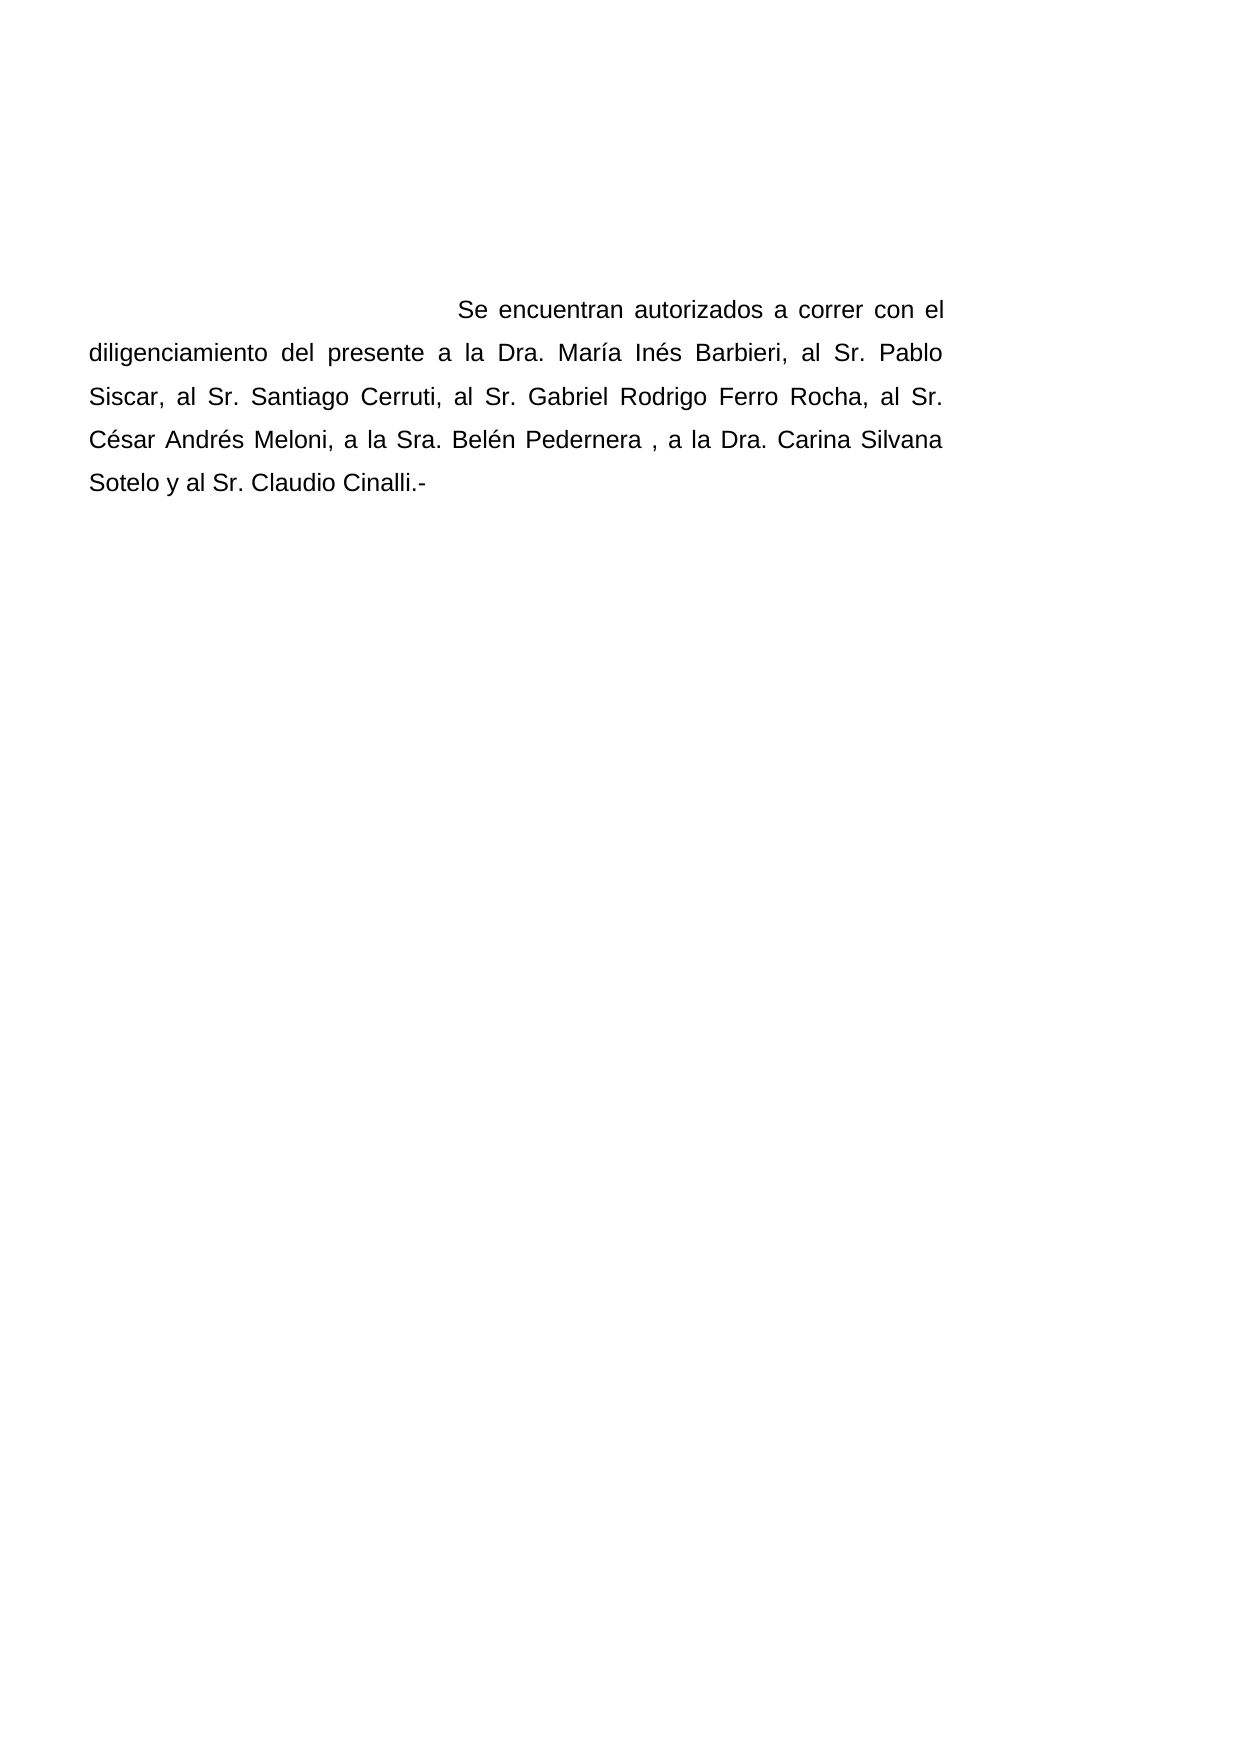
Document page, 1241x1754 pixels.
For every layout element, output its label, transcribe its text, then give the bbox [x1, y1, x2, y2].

text Se encuentran autorizados a correr con el diligenciamiento del presente a la Dra. María Inés Barbieri, al Sr. Pablo Siscar, al Sr. Santiago Cerruti, al Sr. Gabriel Rodrigo Ferro Rocha, al Sr. César Andrés Meloni, a la Sra. Belén Pedernera , a la Dra. Carina Silvana Sotelo y al Sr. Claudio Cinalli.- [89, 295, 945, 497]
